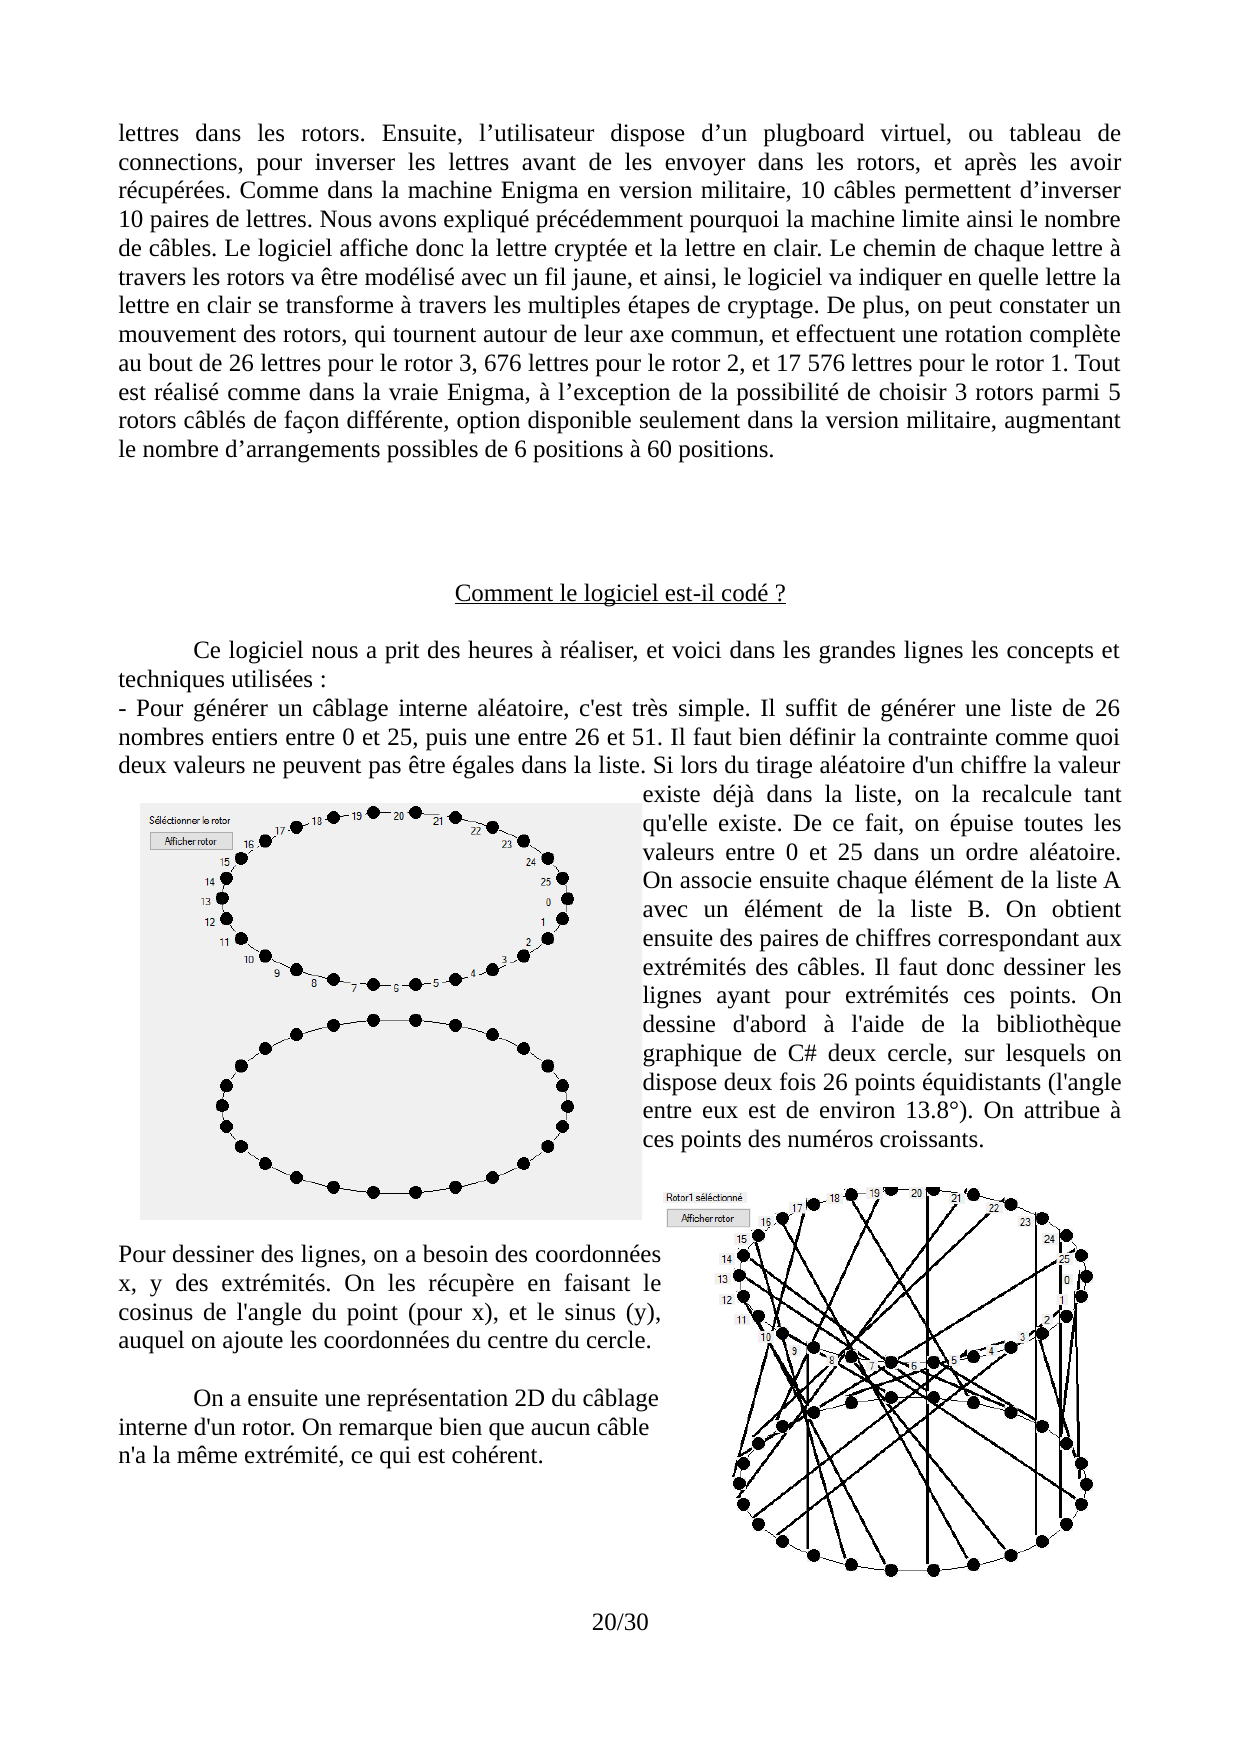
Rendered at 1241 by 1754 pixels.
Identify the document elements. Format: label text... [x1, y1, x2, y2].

text Ce logiciel nous a prit des heures à réaliser, et voici dans les grandes lignes les concepts et techniques utilisées : [118, 636, 1122, 693]
text - Pour générer un câblage interne aléatoire, c'est très simple. Il suffit de générer une liste de 26 nombres entiers entre 0 et 25, puis une entre 26 et 51. Il faut bien définir la contrainte comme quoi deux valeurs ne peuvent pas être égales dans la liste. Si lors du tirage aléatoire d'un chiffre la valeur existe déjà dans la liste, on la recalcule tant qu'elle existe. De ce fait, on épuise toutes les valeurs entre 0 et 25 dans un ordre aléatoire. On associe ensuite chaque élément de la liste A avec un élément de la liste B. On obtient ensuite des paires de chiffres correspondant aux extrémités des câbles. Il faut donc dessiner les lignes ayant pour extrémités ces points. On dessine d'abord à l'aide de la bibliothèque graphique de C# deux cercle, sur lesquels on dispose deux fois 26 points équidistants (l'angle entre eux est de environ 13.8°). On attribue à ces points des numéros croissants. [118, 693, 1122, 1153]
picture [140, 802, 643, 1220]
text lettres dans les rotors. Ensuite, l’utilisateur dispose d’un plugboard virtuel, ou tableau de connections, pour inverser les lettres avant de les envoyer dans les rotors, et après les avoir récupérées. Comme dans la machine Enigma en version militaire, 10 câbles permettent d’inverser 10 paires de lettres. Nous avons expliqué précédemment pourquoi la machine limite ainsi le nombre de câbles. Le logiciel affiche donc la lettre cryptée et la lettre en clair. Le chemin de chaque lettre à travers les rotors va être modélisé avec un fil jaune, et ainsi, le logiciel va indiquer en quelle lettre la lettre en clair se transforme à travers les multiples étapes de cryptage. De plus, on peut constater un mouvement des rotors, qui tournent autour de leur axe commun, et effectuent une rotation complète au bout de 26 lettres pour le rotor 3, 676 lettres pour le rotor 2, et 17 576 lettres pour le rotor 1. Tout est réalisé comme dans la vraie Enigma, à l’exception de la possibilité de choisir 3 rotors parmi 5 rotors câblés de façon différente, option disponible seulement dans la version militaire, augmentant le nombre d’arrangements possibles de 6 positions à 60 positions. [118, 118, 1122, 463]
text On a ensuite une représentation 2D du câblage interne d'un rotor. On remarque bien que aucun câble n'a la même extrémité, ce qui est cohérent. [118, 1383, 662, 1469]
picture [662, 1187, 1128, 1584]
text Pour dessiner des lignes, on a besoin des coordonnées x, y des extrémités. On les récupère en faisant le cosinus de l'angle du point (pour x), et le sinus (y), auquel on ajoute les coordonnées du centre du cercle. [118, 1211, 662, 1354]
text Comment le logiciel est-il codé ? [118, 578, 1122, 607]
